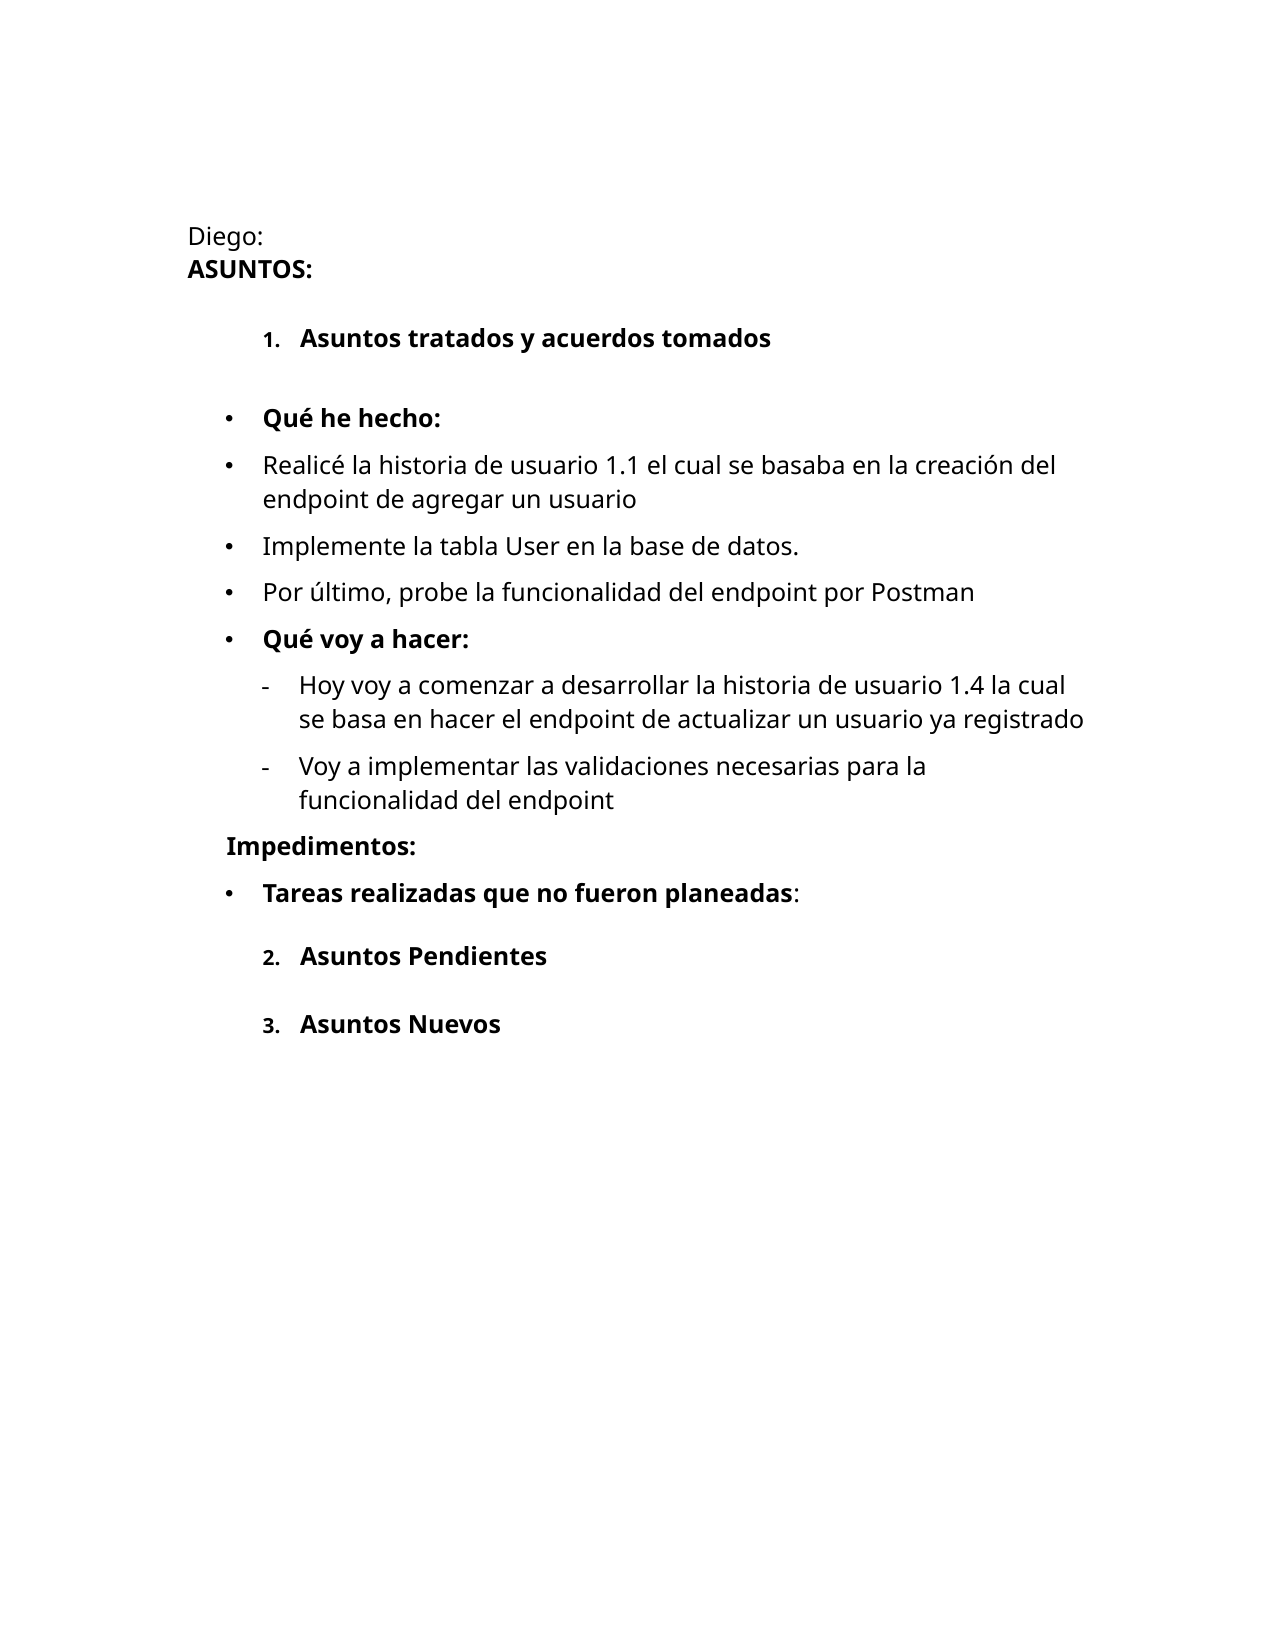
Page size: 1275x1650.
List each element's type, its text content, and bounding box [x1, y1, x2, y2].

list Voy a implementar las validaciones necesarias para la funcionalidad del endpoint [261, 748, 1087, 817]
text Impedimentos: [187, 829, 1087, 863]
list Asuntos tratados y acuerdos tomados [262, 320, 1087, 354]
list Implemente la tabla User en la base de datos. [225, 528, 1087, 562]
list Asuntos Nuevos [262, 1007, 1087, 1041]
list Qué voy a hacer: [225, 621, 1087, 655]
list Realicé la historia de usuario 1.1 el cual se basaba en la creación del endpoint de agregar un usuario [225, 447, 1087, 516]
text ASUNTOS: [187, 252, 1087, 286]
list Asuntos Pendientes [262, 939, 1087, 973]
list Hoy voy a comenzar a desarrollar la historia de usuario 1.4 la cual se basa en hacer el endpoint de actualizar un usuario ya registrado [261, 668, 1087, 736]
list Tareas realizadas que no fueron planeadas: [225, 876, 1087, 910]
list Qué he hecho: [225, 401, 1087, 435]
text Diego: [187, 218, 1087, 252]
list Por último, probe la funcionalidad del endpoint por Postman [225, 575, 1087, 609]
